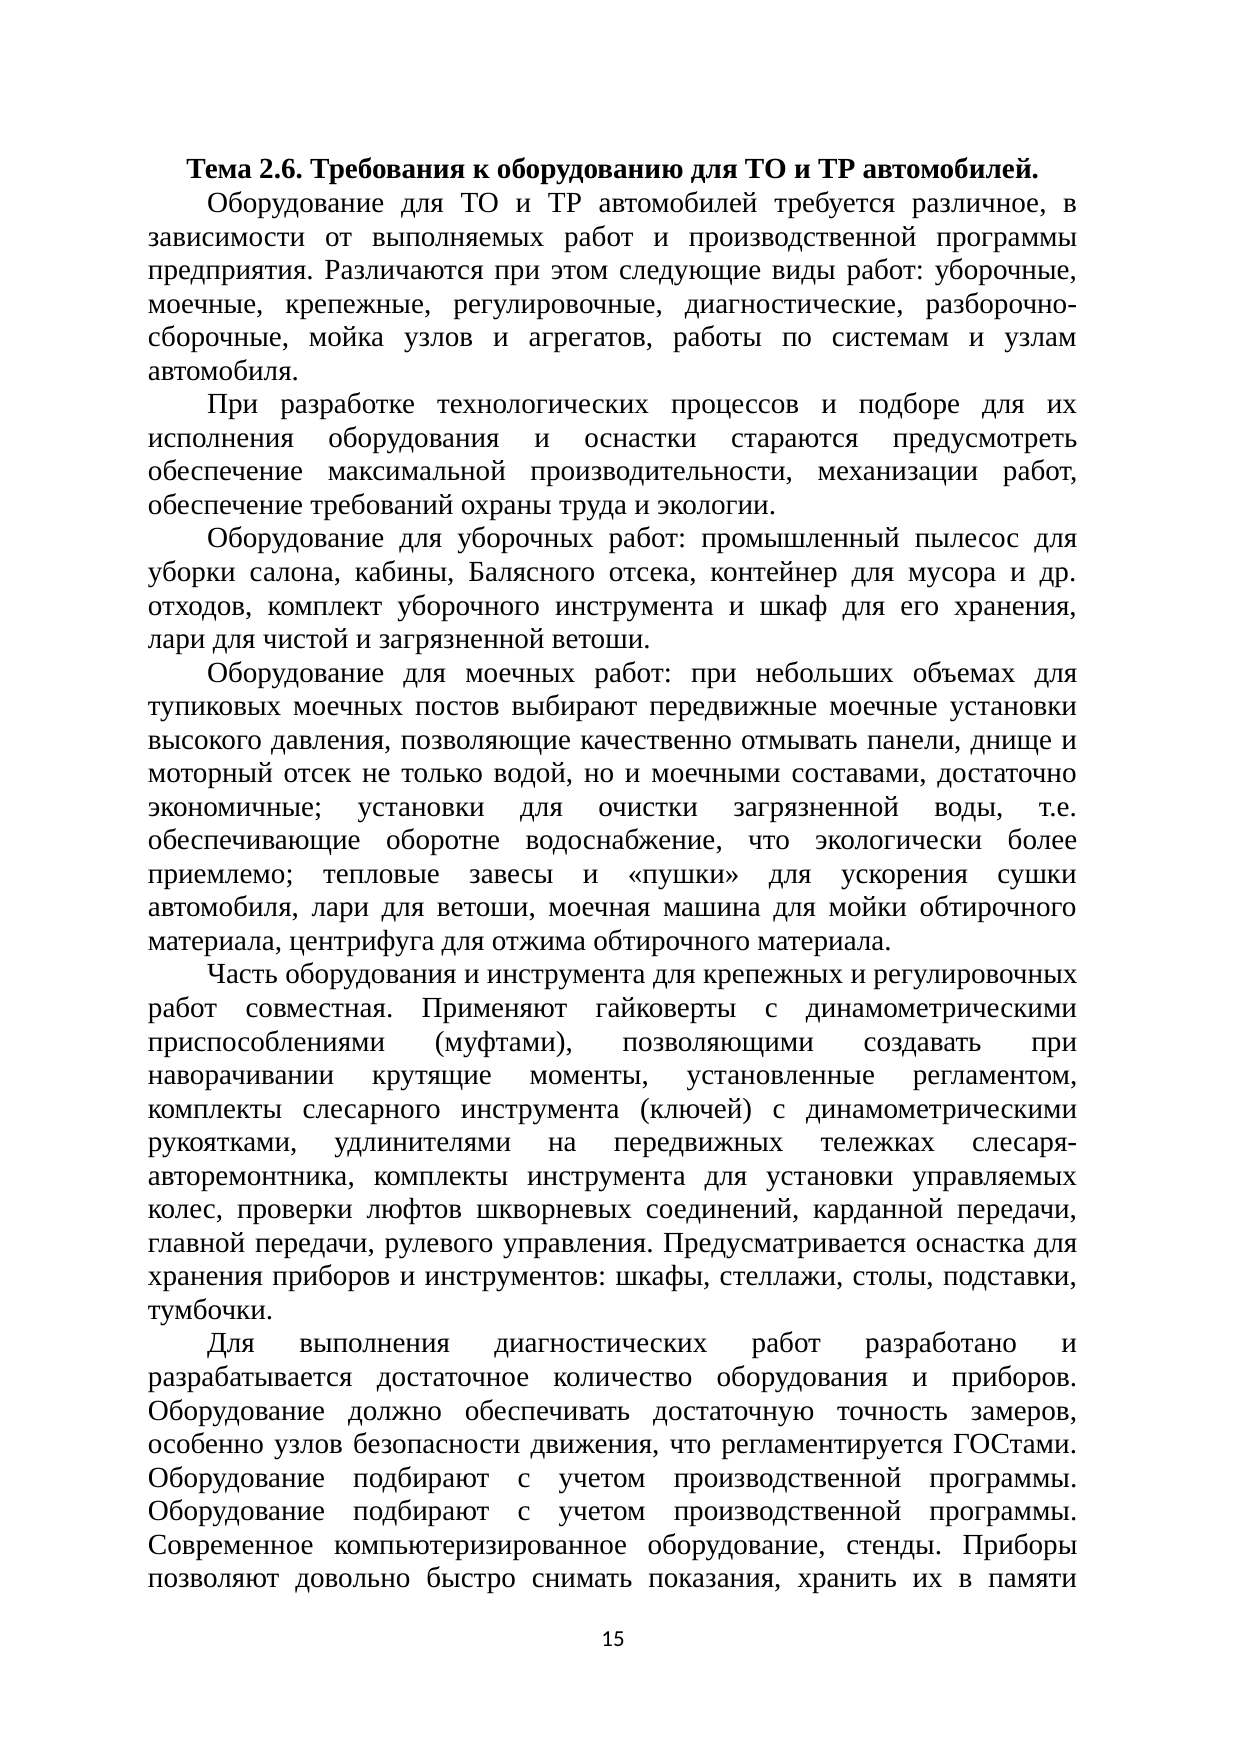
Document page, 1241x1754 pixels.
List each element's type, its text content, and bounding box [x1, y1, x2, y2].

text Оборудование для моечных работ: при небольших объемах для тупиковых моечных постов выбирают передвижные моечные установки высокого давления, позволяющие качественно отмывать панели, днище и моторный отсек не только водой, но и моечными составами, достаточно экономичные; установки для очистки загрязненной воды, т.е. обеспечивающие оборотне водоснабжение, что экологически более приемлемо; тепловые завесы и «пушки» для ускорения сушки автомобиля, лари для ветоши, моечная машина для мойки обтирочного материала, центрифуга для отжима обтирочного материала. [148, 655, 1078, 957]
text Тема 2.6. Требования к оборудованию для ТО и ТР автомобилей. [148, 152, 1078, 185]
text При разработке технологических процессов и подборе для их исполнения оборудования и оснастки стараются предусмотреть обеспечение максимальной производительности, механизации работ, обеспечение требований охраны труда и экологии. [148, 386, 1078, 521]
text Для выполнения диагностических работ разработано и разрабатывается достаточное количество оборудования и приборов. Оборудование должно обеспечивать достаточную точность замеров, особенно узлов безопасности движения, что регламентируется ГОСтами. Оборудование подбирают с учетом производственной программы. Оборудование подбирают с учетом производственной программы. Современное компьютеризированное оборудование, стенды. Приборы позволяют довольно быстро снимать показания, хранить их в памяти [148, 1326, 1078, 1594]
text Оборудование для уборочных работ: промышленный пылесос для уборки салона, кабины, Балясного отсека, контейнер для мусора и др. отходов, комплект уборочного инструмента и шкаф для его хранения, лари для чистой и загрязненной ветоши. [148, 521, 1078, 655]
text Оборудование для ТО и ТР автомобилей требуется различное, в зависимости от выполняемых работ и производственной программы предприятия. Различаются при этом следующие виды работ: уборочные, моечные, крепежные, регулировочные, диагностические, разборочно-сборочные, мойка узлов и агрегатов, работы по системам и узлам автомобиля. [148, 185, 1078, 386]
text Часть оборудования и инструмента для крепежных и регулировочных работ совместная. Применяют гайковерты с динамометрическими приспособлениями (муфтами), позволяющими создавать при наворачивании крутящие моменты, установленные регламентом, комплекты слесарного инструмента (ключей) с динамометрическими рукоятками, удлинителями на передвижных тележках слесаря-авторемонтника, комплекты инструмента для установки управляемых колес, проверки люфтов шкворневых соединений, карданной передачи, главной передачи, рулевого управления. Предусматривается оснастка для хранения приборов и инструментов: шкафы, стеллажи, столы, подставки, тумбочки. [148, 957, 1078, 1326]
